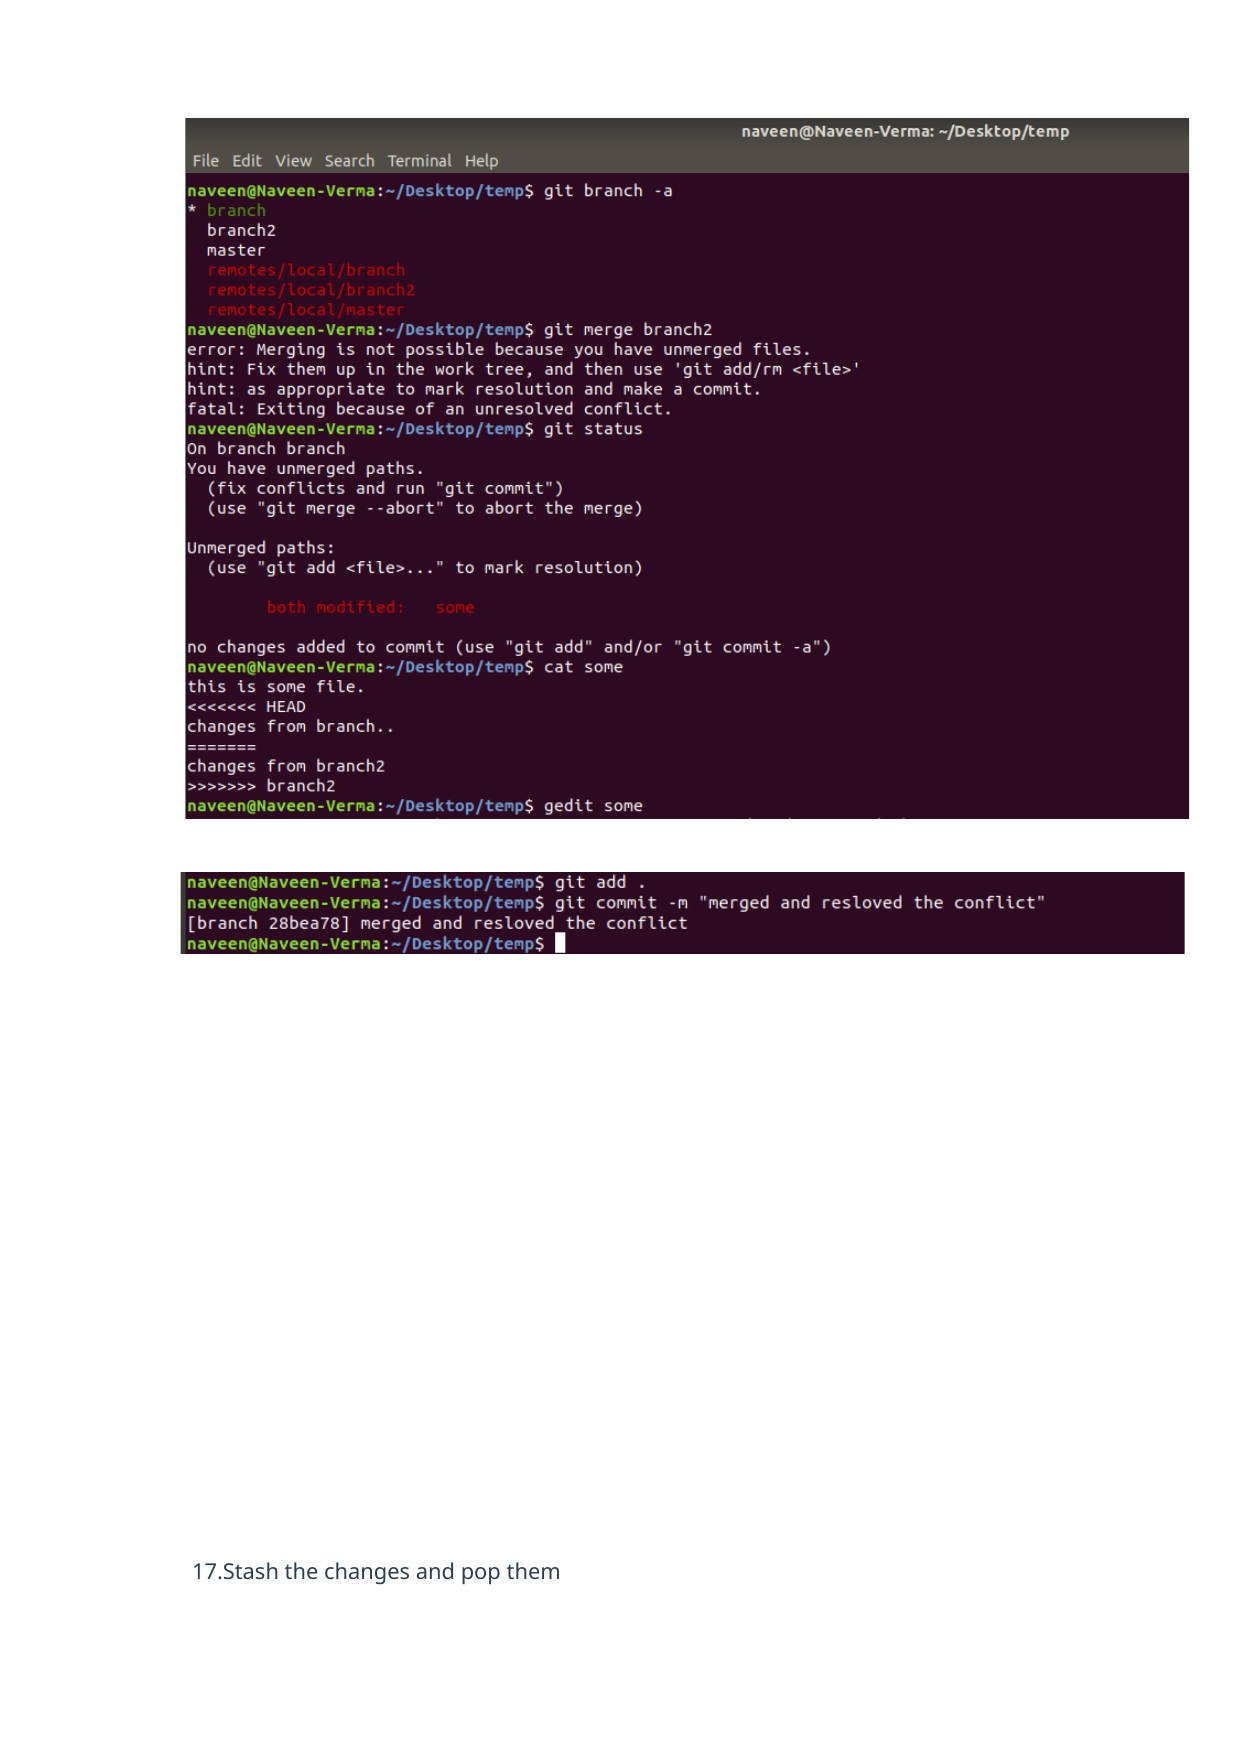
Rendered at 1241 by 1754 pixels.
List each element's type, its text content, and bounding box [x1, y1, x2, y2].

picture [180, 872, 1185, 954]
picture [185, 118, 1190, 819]
list Stash the changes and pop them [118, 1556, 1122, 1586]
